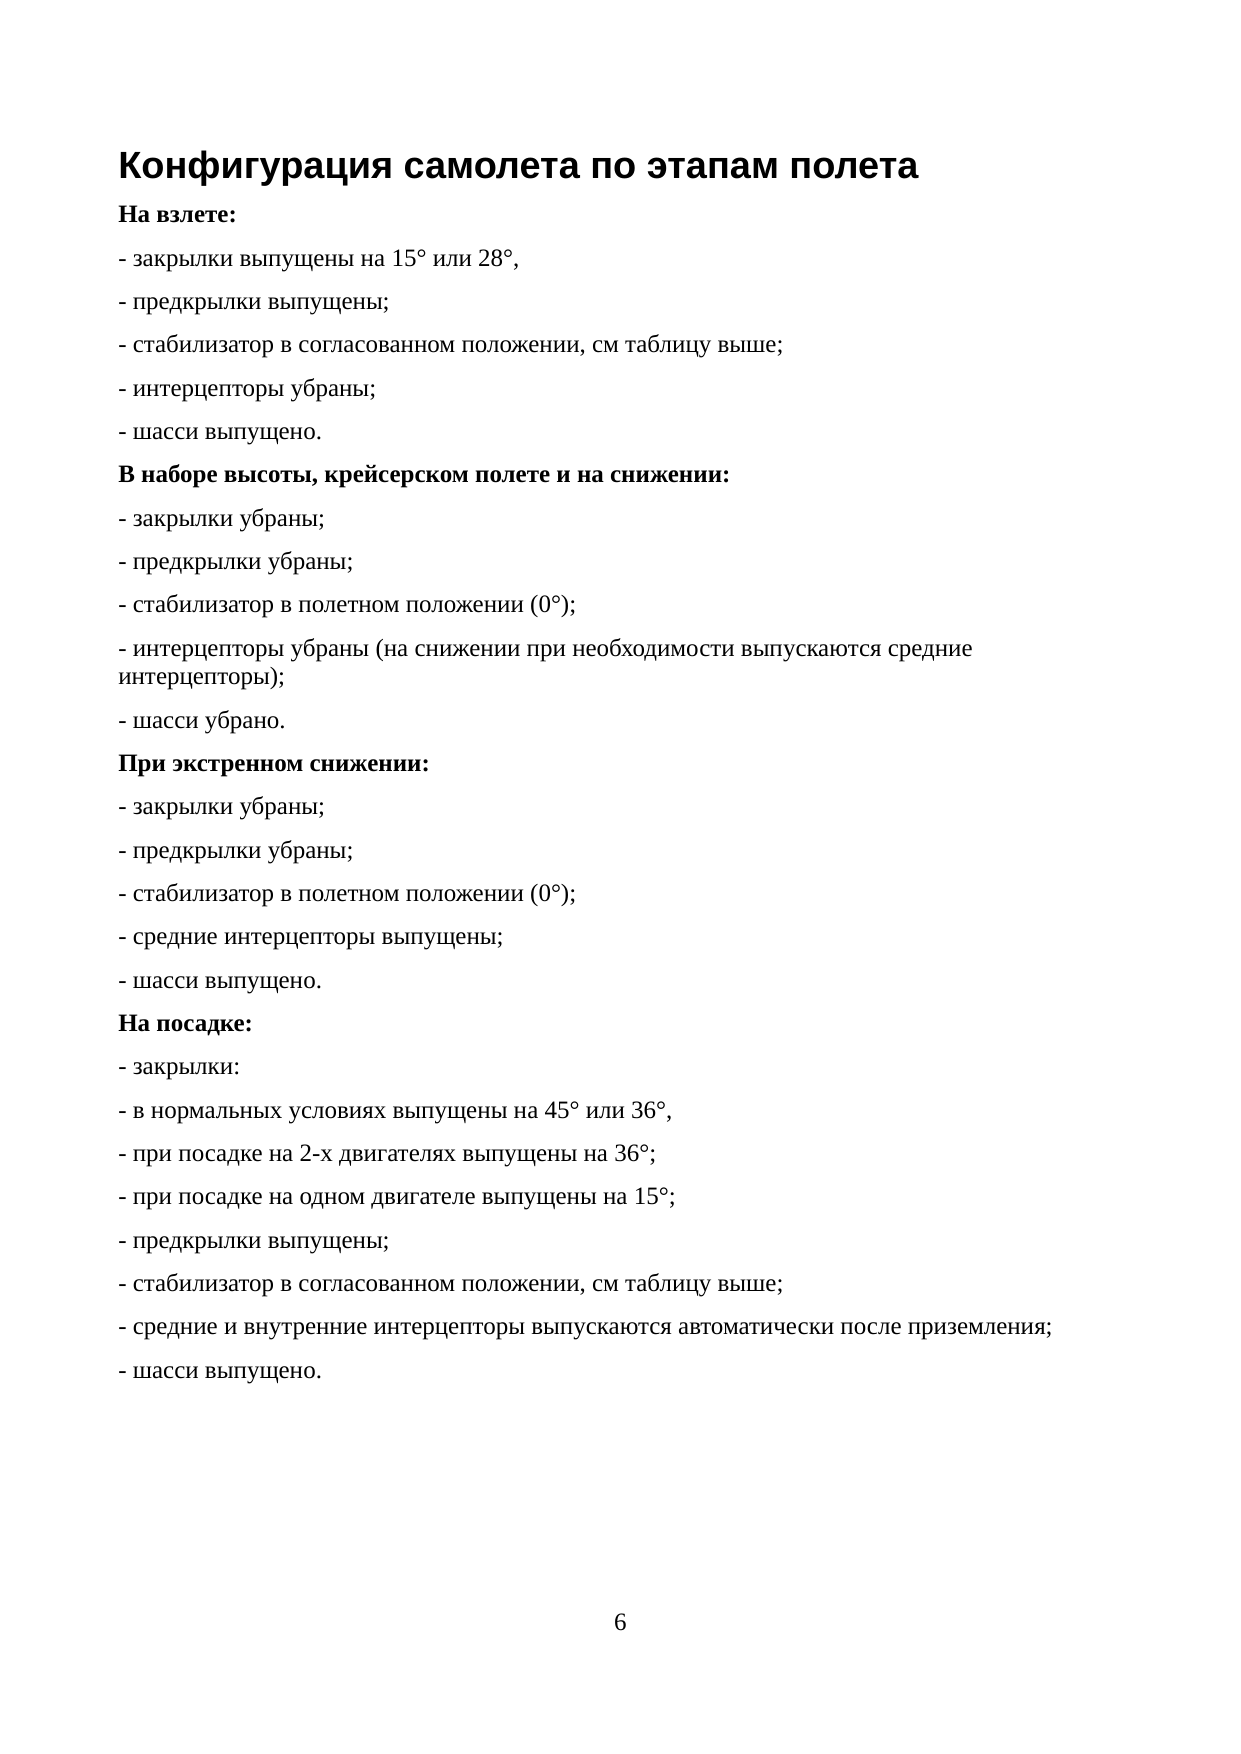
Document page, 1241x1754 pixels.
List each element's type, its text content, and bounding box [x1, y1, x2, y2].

text - шасси убрано. [118, 705, 1122, 733]
text - интерцепторы убраны (на снижении при необходимости выпускаются средние интерцепторы); [118, 633, 1122, 690]
text - стабилизатор в согласованном положении, см таблицу выше; [118, 329, 1122, 358]
text - закрылки убраны; [118, 503, 1122, 531]
text - при посадке на одном двигателе выпущены на 15°; [118, 1181, 1122, 1210]
text - закрылки выпущены на 15° или 28°, [118, 243, 1122, 271]
text - закрылки убраны; [118, 791, 1122, 820]
text - предкрылки выпущены; [118, 1225, 1122, 1253]
text - в нормальных условиях выпущены на 45° или 36°, [118, 1095, 1122, 1123]
text - шасси выпущено. [118, 1355, 1122, 1383]
text - стабилизатор в полетном положении (0°); [118, 878, 1122, 907]
text - шасси выпущено. [118, 965, 1122, 993]
text - шасси выпущено. [118, 416, 1122, 445]
text - средние интерцепторы выпущены; [118, 921, 1122, 950]
text - стабилизатор в полетном положении (0°); [118, 589, 1122, 618]
text При экстренном снижении: [118, 748, 1122, 777]
text - интерцепторы убраны; [118, 373, 1122, 401]
text На взлете: [118, 199, 1122, 228]
text - предкрылки убраны; [118, 546, 1122, 575]
text На посадке: [118, 1008, 1122, 1037]
text - при посадке на 2-х двигателях выпущены на 36°; [118, 1138, 1122, 1167]
text - предкрылки выпущены; [118, 286, 1122, 315]
text В наборе высоты, крейсерском полете и на снижении: [118, 459, 1122, 488]
text - предкрылки убраны; [118, 835, 1122, 863]
text - средние и внутренние интерцепторы выпускаются автоматически после приземления; [118, 1311, 1122, 1340]
text - закрылки: [118, 1051, 1122, 1080]
text - стабилизатор в согласованном положении, см таблицу выше; [118, 1268, 1122, 1297]
subtitle Конфигурация самолета по этапам полета [118, 143, 1122, 187]
